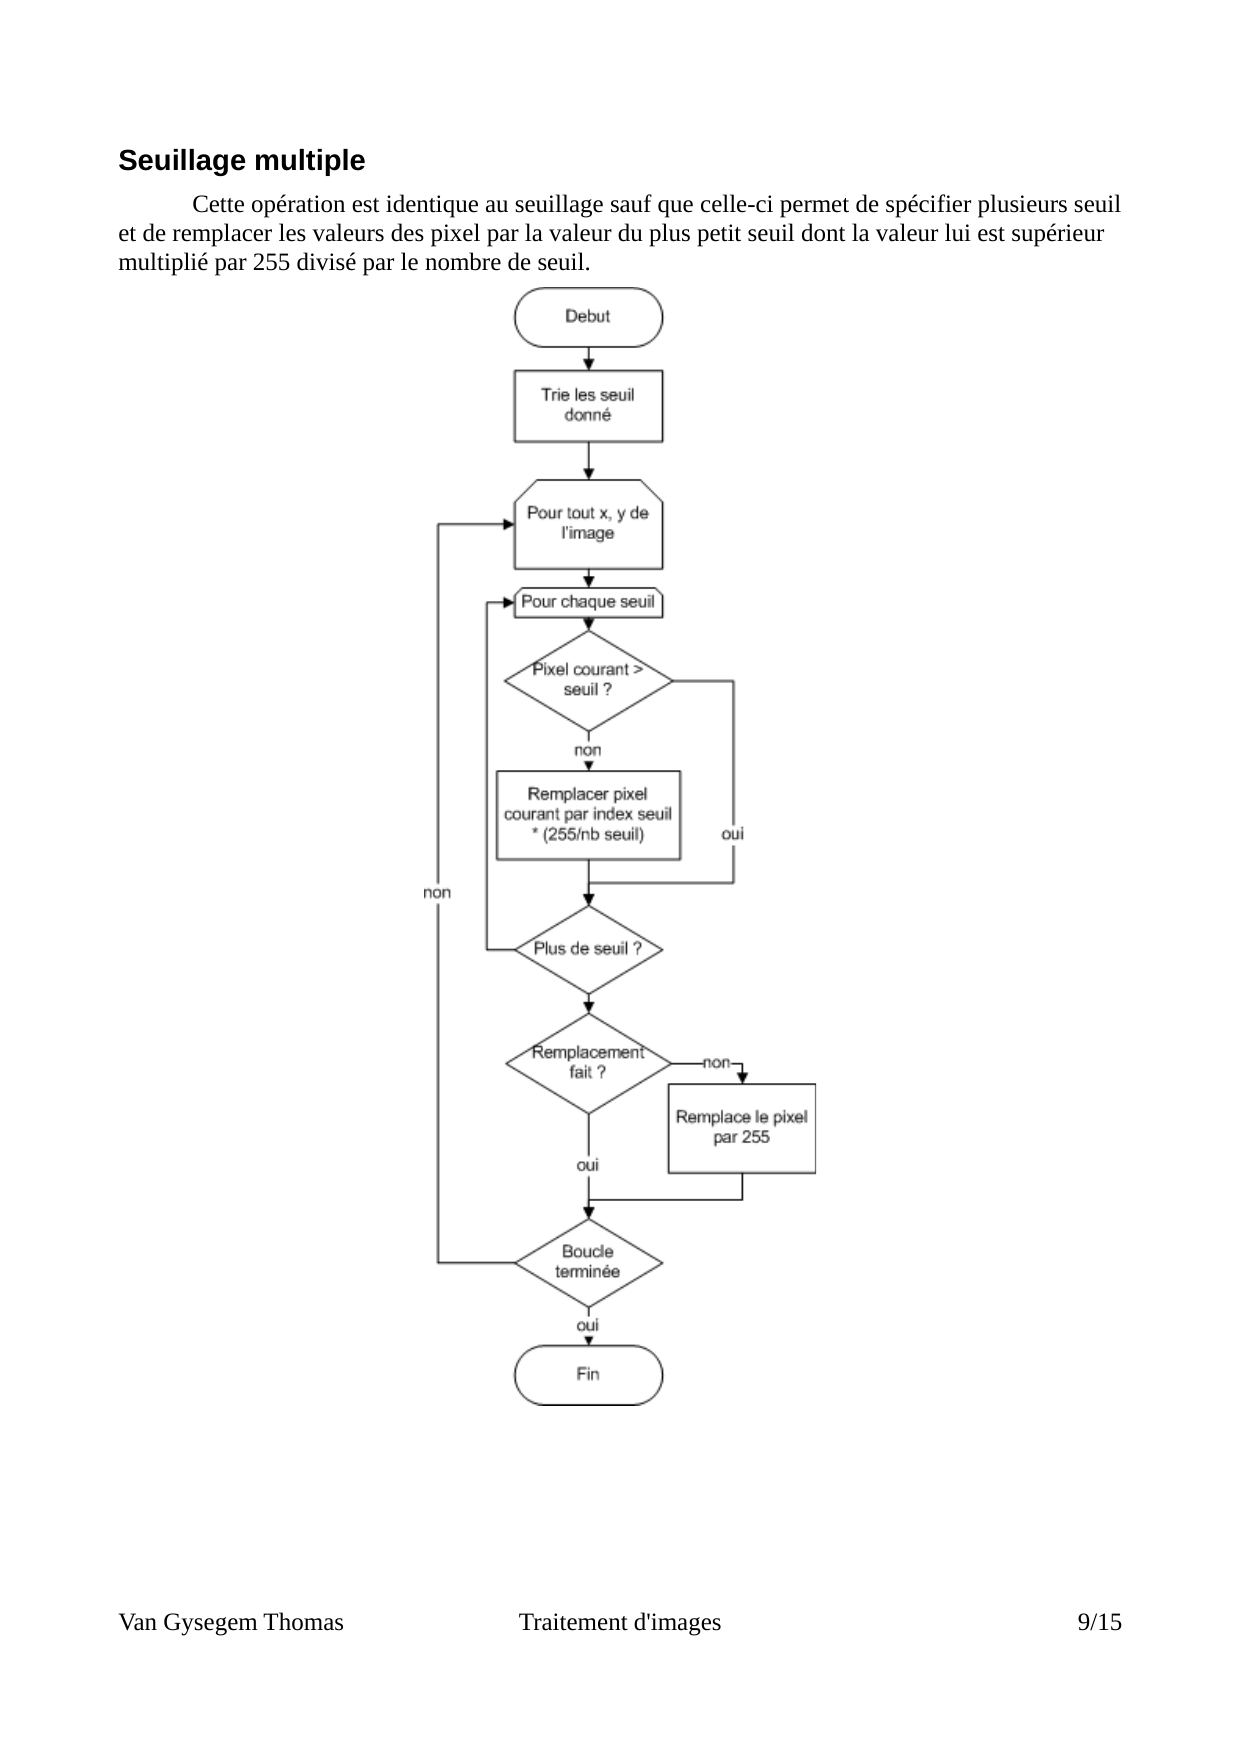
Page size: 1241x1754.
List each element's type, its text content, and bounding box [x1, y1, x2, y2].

text Cette opération est identique au seuillage sauf que celle-ci permet de spécifier plusieurs seuil et de remplacer les valeurs des pixel par la valeur du plus petit seuil dont la valeur lui est supérieur multiplié par 255 divisé par le nombre de seuil. [118, 189, 1122, 275]
picture [424, 287, 817, 1406]
subtitle Seuillage multiple [118, 143, 1122, 177]
